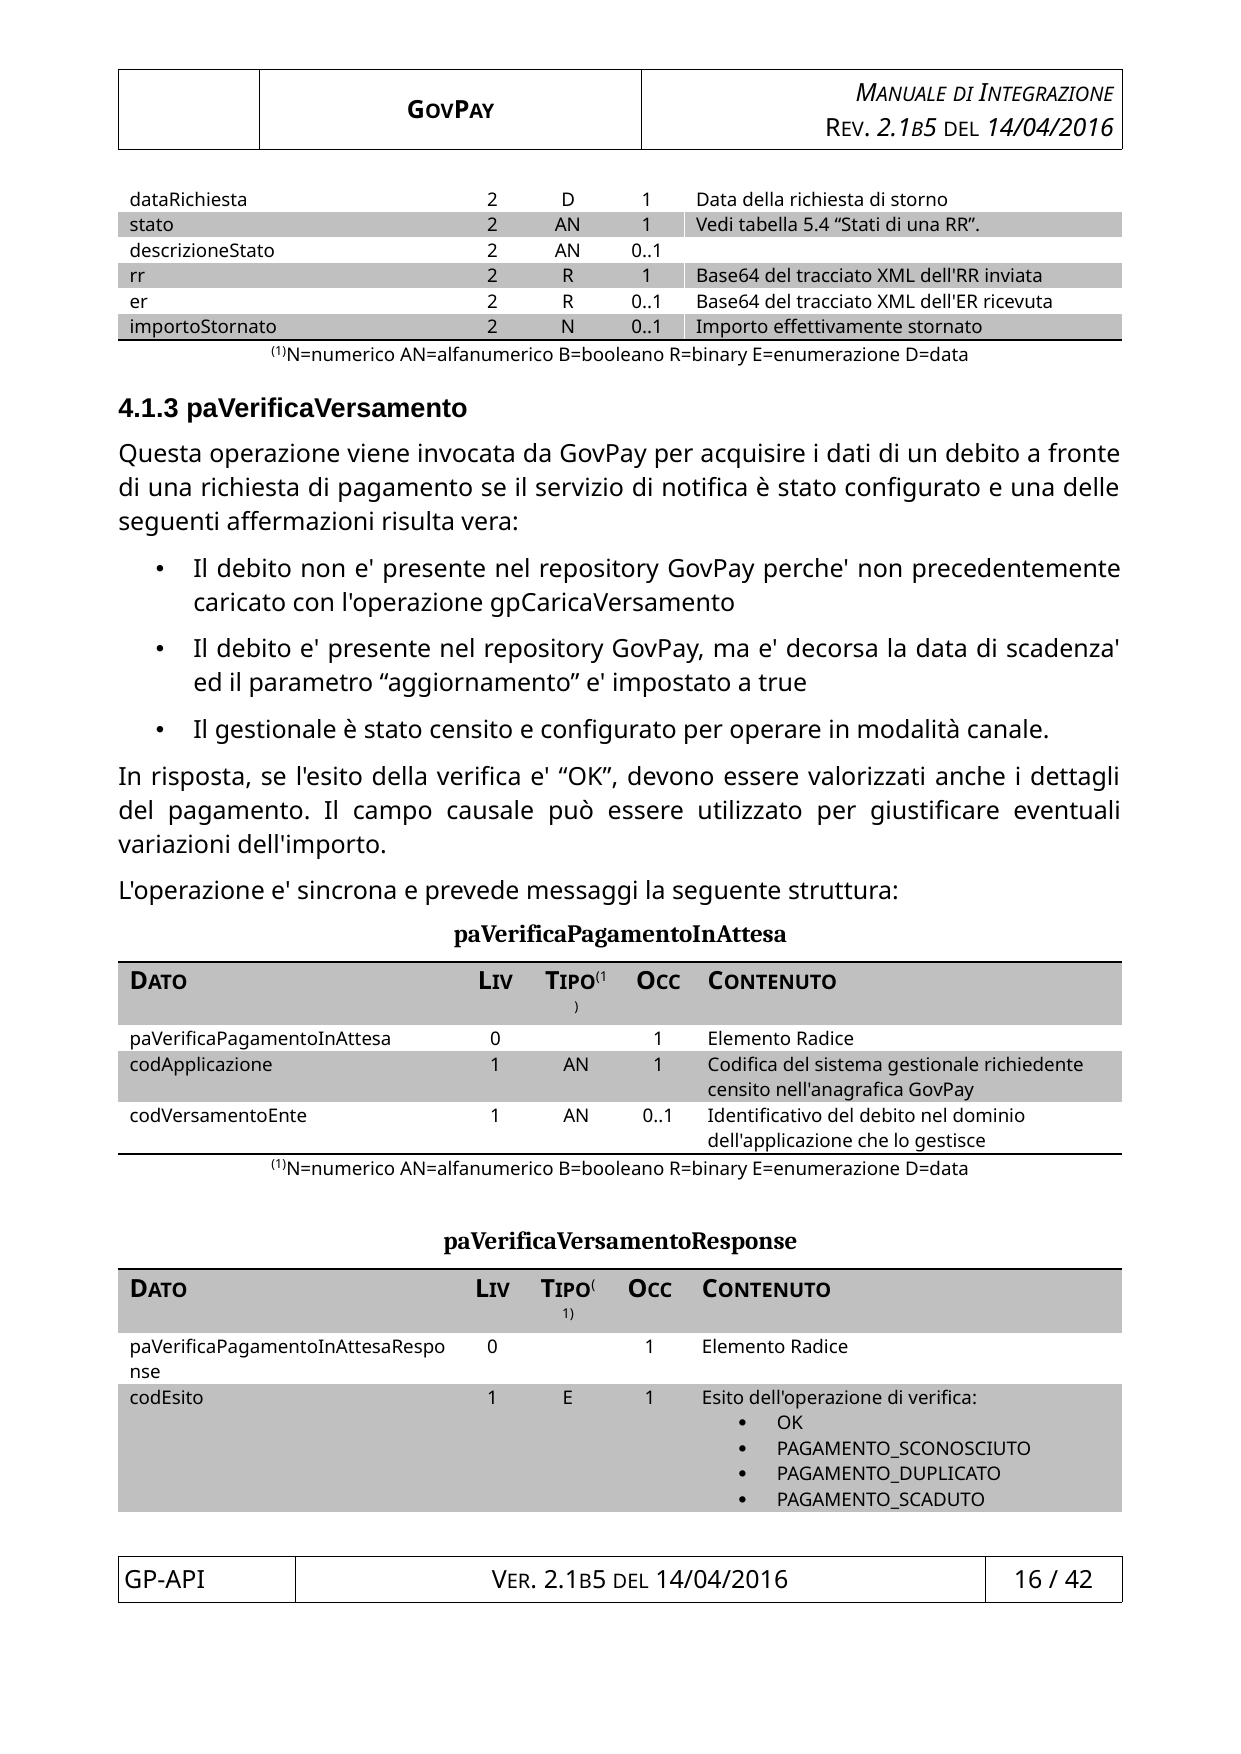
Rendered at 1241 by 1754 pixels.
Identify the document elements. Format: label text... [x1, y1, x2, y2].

table_cell er [118, 288, 458, 314]
table_cell Base64 del tracciato XML dell'RR inviata [685, 263, 1122, 288]
table_cell AN [526, 237, 609, 263]
table_header paVerificaPagamentoInAttesa [118, 920, 1122, 961]
subtitle paVerificaVersamento [118, 392, 1122, 423]
table_cell Codifica del sistema gestionale richiedente censito nell'anagrafica GovPay [696, 1051, 1122, 1102]
table_cell AN [526, 212, 609, 237]
table_cell Liv [458, 963, 532, 1025]
table_cell Importo effettivamente stornato [685, 314, 1122, 339]
table_cell 1 [458, 1384, 526, 1512]
text (1)N=numerico AN=alfanumerico B=booleano R=binary E=enumerazione D=data [118, 1155, 1122, 1181]
table_cell R [526, 263, 609, 288]
table_cell Occ [609, 1270, 690, 1333]
table_cell 0 [458, 1025, 532, 1051]
table_cell codEsito [118, 1384, 458, 1512]
table_cell 2 [458, 237, 526, 263]
table_cell 0 [458, 1333, 526, 1384]
table_cell [526, 1333, 609, 1384]
table_cell Tipo(1) [526, 1270, 609, 1333]
table_cell Contenuto [690, 1270, 1122, 1333]
table_cell 1 [609, 1333, 690, 1384]
table_cell AN [532, 1051, 620, 1102]
table_cell Elemento Radice [690, 1333, 1122, 1384]
table_cell 0..1 [609, 288, 684, 314]
table_cell Data della richiesta di storno [685, 186, 1122, 212]
table_cell [685, 237, 1122, 263]
table_cell 2 [458, 212, 526, 237]
text Questa operazione viene invocata da GovPay per acquisire i dati di un debito a fronte di una richiesta di pagamento se il servizio di notifica è stato configurato e una delle seguenti affermazioni risulta vera: [118, 436, 1122, 538]
table_cell 1 [609, 212, 684, 237]
table_cell dataRichiesta [118, 186, 458, 212]
text (1)N=numerico AN=alfanumerico B=booleano R=binary E=enumerazione D=data [118, 341, 1122, 367]
table_cell AN [532, 1102, 620, 1153]
table_cell 2 [458, 186, 526, 212]
table_cell Contenuto [696, 963, 1122, 1025]
table_cell stato [118, 212, 458, 237]
table_cell [532, 1025, 620, 1051]
table_cell N [526, 314, 609, 339]
table_cell Identificativo del debito nel dominio dell'applicazione che lo gestisce [696, 1102, 1122, 1153]
table_cell codApplicazione [118, 1051, 458, 1102]
table_cell Elemento Radice [696, 1025, 1122, 1051]
table_cell 2 [458, 263, 526, 288]
table_cell importoStornato [118, 314, 458, 339]
table_cell 1 [620, 1025, 696, 1051]
table_cell 2 [458, 288, 526, 314]
table_cell Dato [118, 963, 458, 1025]
table_cell 0..1 [609, 314, 684, 339]
list Il debito e' presente nel repository GovPay, ma e' decorsa la data di scadenza' ed il parametro “aggiornamento” e' impostato a true [156, 631, 1122, 699]
table_cell 1 [609, 263, 684, 288]
table_cell paVerificaPagamentoInAttesa [118, 1025, 458, 1051]
table_cell Esito dell'operazione di verifica: OK PAGAMENTO_SCONOSCIUTO PAGAMENTO_DUPLICATO PAGAMENTO_SCADUTO PAGAMENTO_ANNULLATO [690, 1384, 1122, 1512]
table_cell 1 [609, 1384, 690, 1512]
table_cell Occ [620, 963, 696, 1025]
table_cell Dato [118, 1270, 458, 1333]
table_cell 1 [620, 1051, 696, 1102]
table_cell codVersamentoEnte [118, 1102, 458, 1153]
table_cell 1 [458, 1051, 532, 1102]
list Il gestionale è stato censito e configurato per operare in modalità canale. [156, 712, 1122, 746]
table_cell descrizioneStato [118, 237, 458, 263]
table_cell 0..1 [620, 1102, 696, 1153]
table_cell Liv [458, 1270, 526, 1333]
table_cell Vedi tabella 5.4 “Stati di una RR”. [685, 212, 1122, 237]
table_cell rr [118, 263, 458, 288]
table_cell paVerificaPagamentoInAttesaResponse [118, 1333, 458, 1384]
table_cell 2 [458, 314, 526, 339]
table_cell 1 [609, 186, 684, 212]
table_cell 1 [458, 1102, 532, 1153]
table_cell 0..1 [609, 237, 684, 263]
table_cell E [526, 1384, 609, 1512]
table_cell Tipo(1) [532, 963, 620, 1025]
list Il debito non e' presente nel repository GovPay perche' non precedentemente caricato con l'operazione gpCaricaVersamento [156, 550, 1122, 618]
table_cell D [526, 186, 609, 212]
table_cell R [526, 288, 609, 314]
text L'operazione e' sincrona e prevede messaggi la seguente struttura: [118, 873, 1122, 907]
text In risposta, se l'esito della verifica e' “OK”, devono essere valorizzati anche i dettagli del pagamento. Il campo causale può essere utilizzato per giustificare eventuali variazioni dell'importo. [118, 758, 1122, 860]
table_header paVerificaVersamentoResponse [118, 1227, 1122, 1268]
table_cell Base64 del tracciato XML dell'ER ricevuta [685, 288, 1122, 314]
